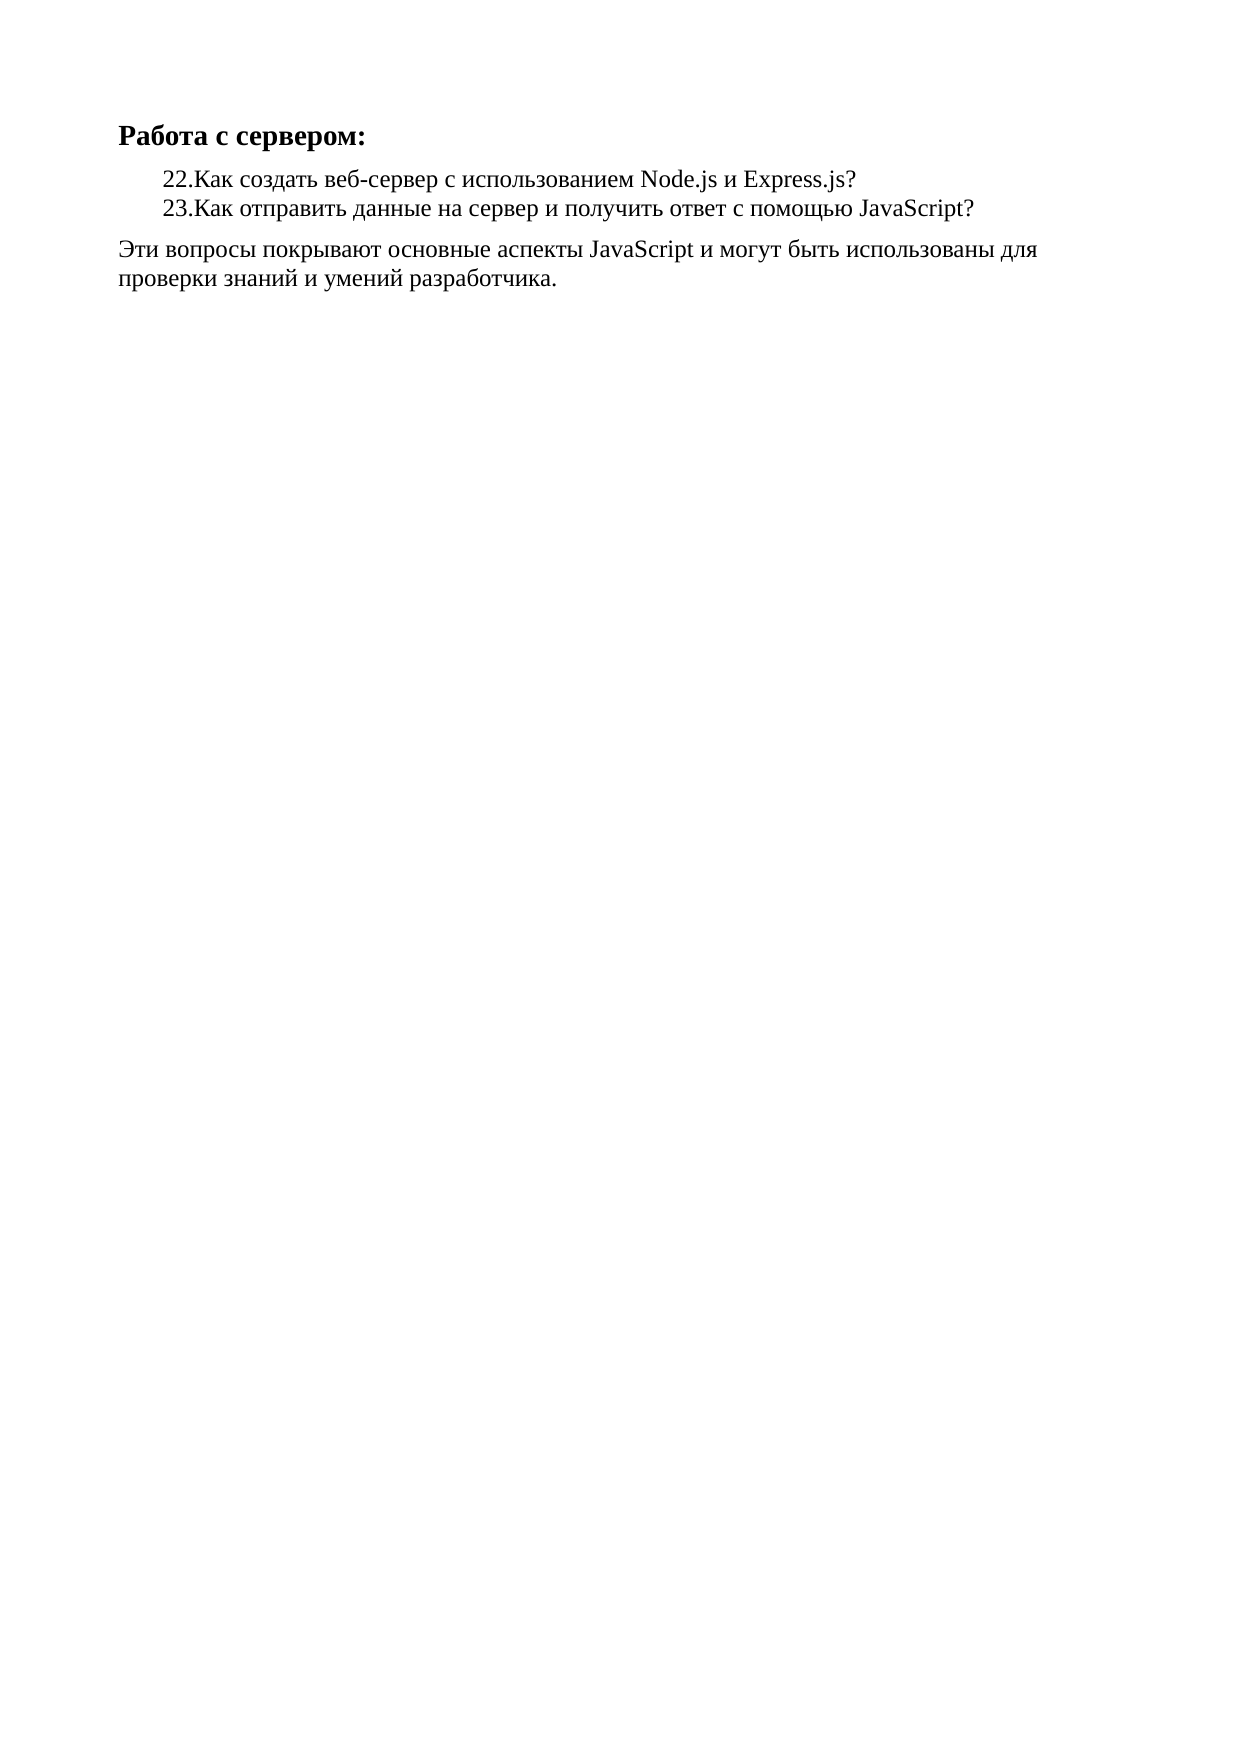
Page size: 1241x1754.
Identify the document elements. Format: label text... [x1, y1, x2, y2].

list Как отправить данные на сервер и получить ответ с помощью JavaScript? [162, 193, 1122, 222]
list Как создать веб-сервер с использованием Node.js и Express.js? [162, 164, 1122, 193]
subtitle Работа с сервером: [118, 118, 1122, 152]
text Эти вопросы покрывают основные аспекты JavaScript и могут быть использованы для проверки знаний и умений разработчика. [118, 234, 1122, 292]
